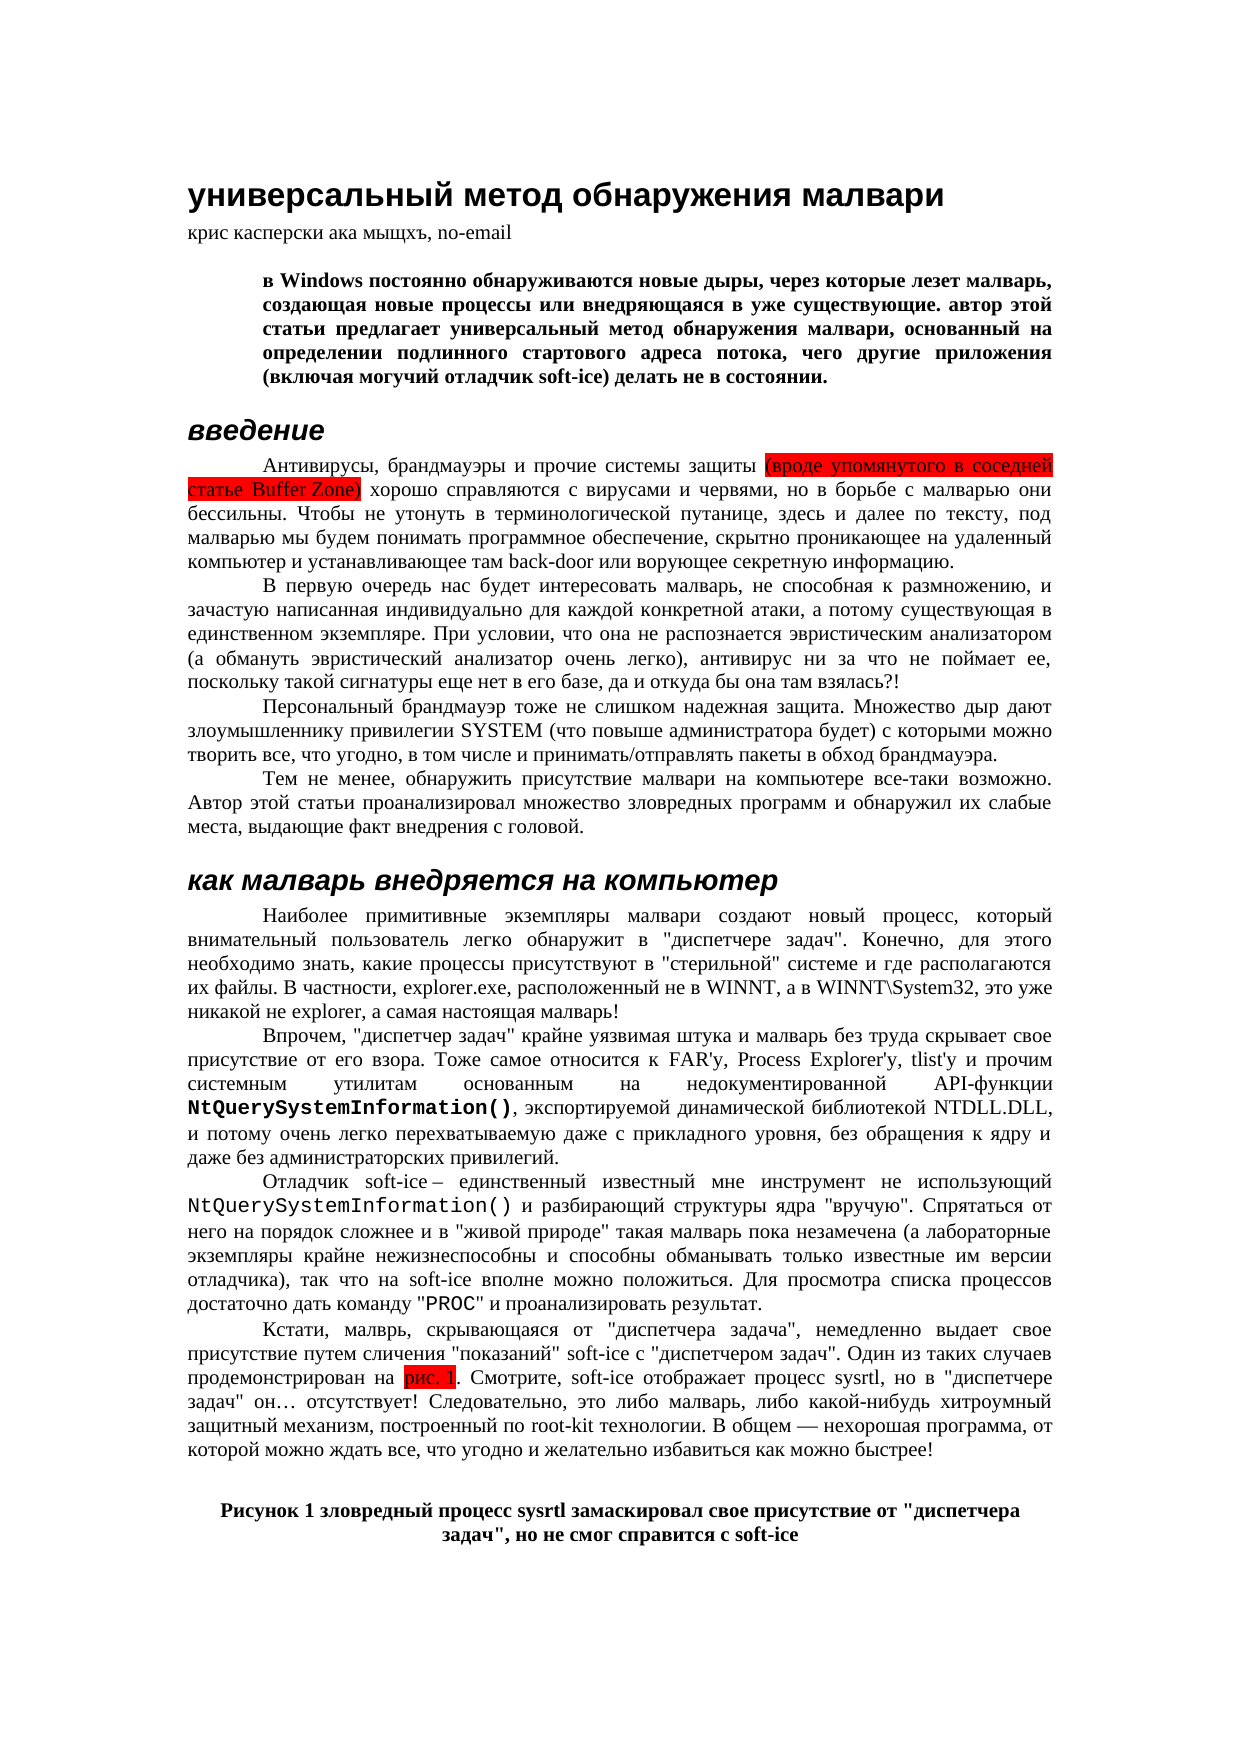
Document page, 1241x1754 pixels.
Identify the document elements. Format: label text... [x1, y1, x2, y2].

subtitle как малварь внедряется на компьютер [187, 863, 1053, 896]
text В первую очередь нас будет интересовать малварь, не способная к размножению, и зачастую написанная индивидуально для каждой конкретной атаки, а потому существующая в единственном экземпляре. При условии, что она не распознается эвристическим анализатором (а обмануть эвристический анализатор очень легко), антивирус ни за что не поймает ее, поскольку такой сигнатуры еще нет в его базе, да и откуда бы она там взялась?! [187, 573, 1053, 693]
text Персональный брандмауэр тоже не слишком надежная защита. Множество дыр дают злоумышленнику привилегии SYSTEM (что повыше администратора будет) с которыми можно творить все, что угодно, в том числе и принимать/отправлять пакеты в обход брандмауэра. [187, 693, 1053, 766]
text Антивирусы, брандмауэры и прочие системы защиты (вроде упомянутого в соседней статье Buffer Zone) хорошо справляются с вирусами и червями, но в борьбе с малварью они бессильны. Чтобы не утонуть в терминологической путанице, здесь и далее по тексту, под малварью мы будем понимать программное обеспечение, скрытно проникающее на удаленный компьютер и устанавливающее там back-door или ворующее секретную информацию. [187, 453, 1053, 573]
subtitle универсальный метод обнаружения малвари [187, 175, 1053, 213]
text Впрочем, "диспетчер задач" крайне уязвимая штука и малварь без труда скрывает свое присутствие от его взора. Тоже самое относится к FAR'у, Process Explorer'у, tlist'у и прочим системным утилитам основанным на недокументированной API-функции NtQuerySystemInformation(), экспортируемой динамической библиотекой NTDLL.DLL, и потому очень легко перехватываемую даже с прикладного уровня, без обращения к ядру и даже без администраторских привилегий. [187, 1023, 1053, 1169]
text крис касперски ака мыщхъ, no-email [187, 220, 1053, 244]
text Рисунок 1 зловредный процесс sysrtl замаскировал свое присутствие от "диспетчера задач", но не смог справится с soft-ice [187, 1498, 1053, 1546]
text Тем не менее, обнаружить присутствие малвари на компьютере все-таки возможно. Автор этой статьи проанализировал множество зловредных программ и обнаружил их слабые места, выдающие факт внедрения с головой. [187, 766, 1053, 838]
text Наиболее примитивные экземпляры малвари создают новый процесс, который внимательный пользователь легко обнаружит в "диспетчере задач". Конечно, для этого необходимо знать, какие процессы присутствуют в "стерильной" системе и где располагаются их файлы. В частности, explorer.exe, расположенный не в WINNT, а в WINNT\System32, это уже никакой не explorer, а самая настоящая малварь! [187, 903, 1053, 1023]
text Кстати, малврь, скрывающаяся от "диспетчера задача", немедленно выдает свое присутствие путем сличения "показаний" soft-ice с "диспетчером задач". Один из таких случаев продемонстрирован на рис. 1. Смотрите, soft-ice отображает процесс sysrtl, но в "диспетчере задач" он… отсутствует! Следовательно, это либо малварь, либо какой-нибудь хитроумный защитный механизм, построенный по root-kit технологии. В общем — нехорошая программа, от которой можно ждать все, что угодно и желательно избавиться как можно быстрее! [187, 1317, 1053, 1461]
text в Windows постоянно обнаруживаются новые дыры, через которые лезет малварь, создающая новые процессы или внедряющаяся в уже существующие. автор этой статьи предлагает универсальный метод обнаружения малвари, основанный на определении подлинного стартового адреса потока, чего другие приложения (включая могучий отладчик soft-ice) делать не в состоянии. [262, 268, 1053, 388]
subtitle введение [187, 413, 1053, 447]
text Отладчик soft-ice – единственный известный мне инструмент не использующий NtQuerySystemInformation() и разбирающий структуры ядра "вручую". Спрятаться от него на порядок сложнее и в "живой природе" такая малварь пока незамечена (а лабораторные экземпляры крайне нежизнеспособны и способны обманывать только известные им версии отладчика), так что на soft-ice вполне можно положиться. Для просмотра списка процессов достаточно дать команду "PROC" и проанализировать результат. [187, 1169, 1053, 1317]
